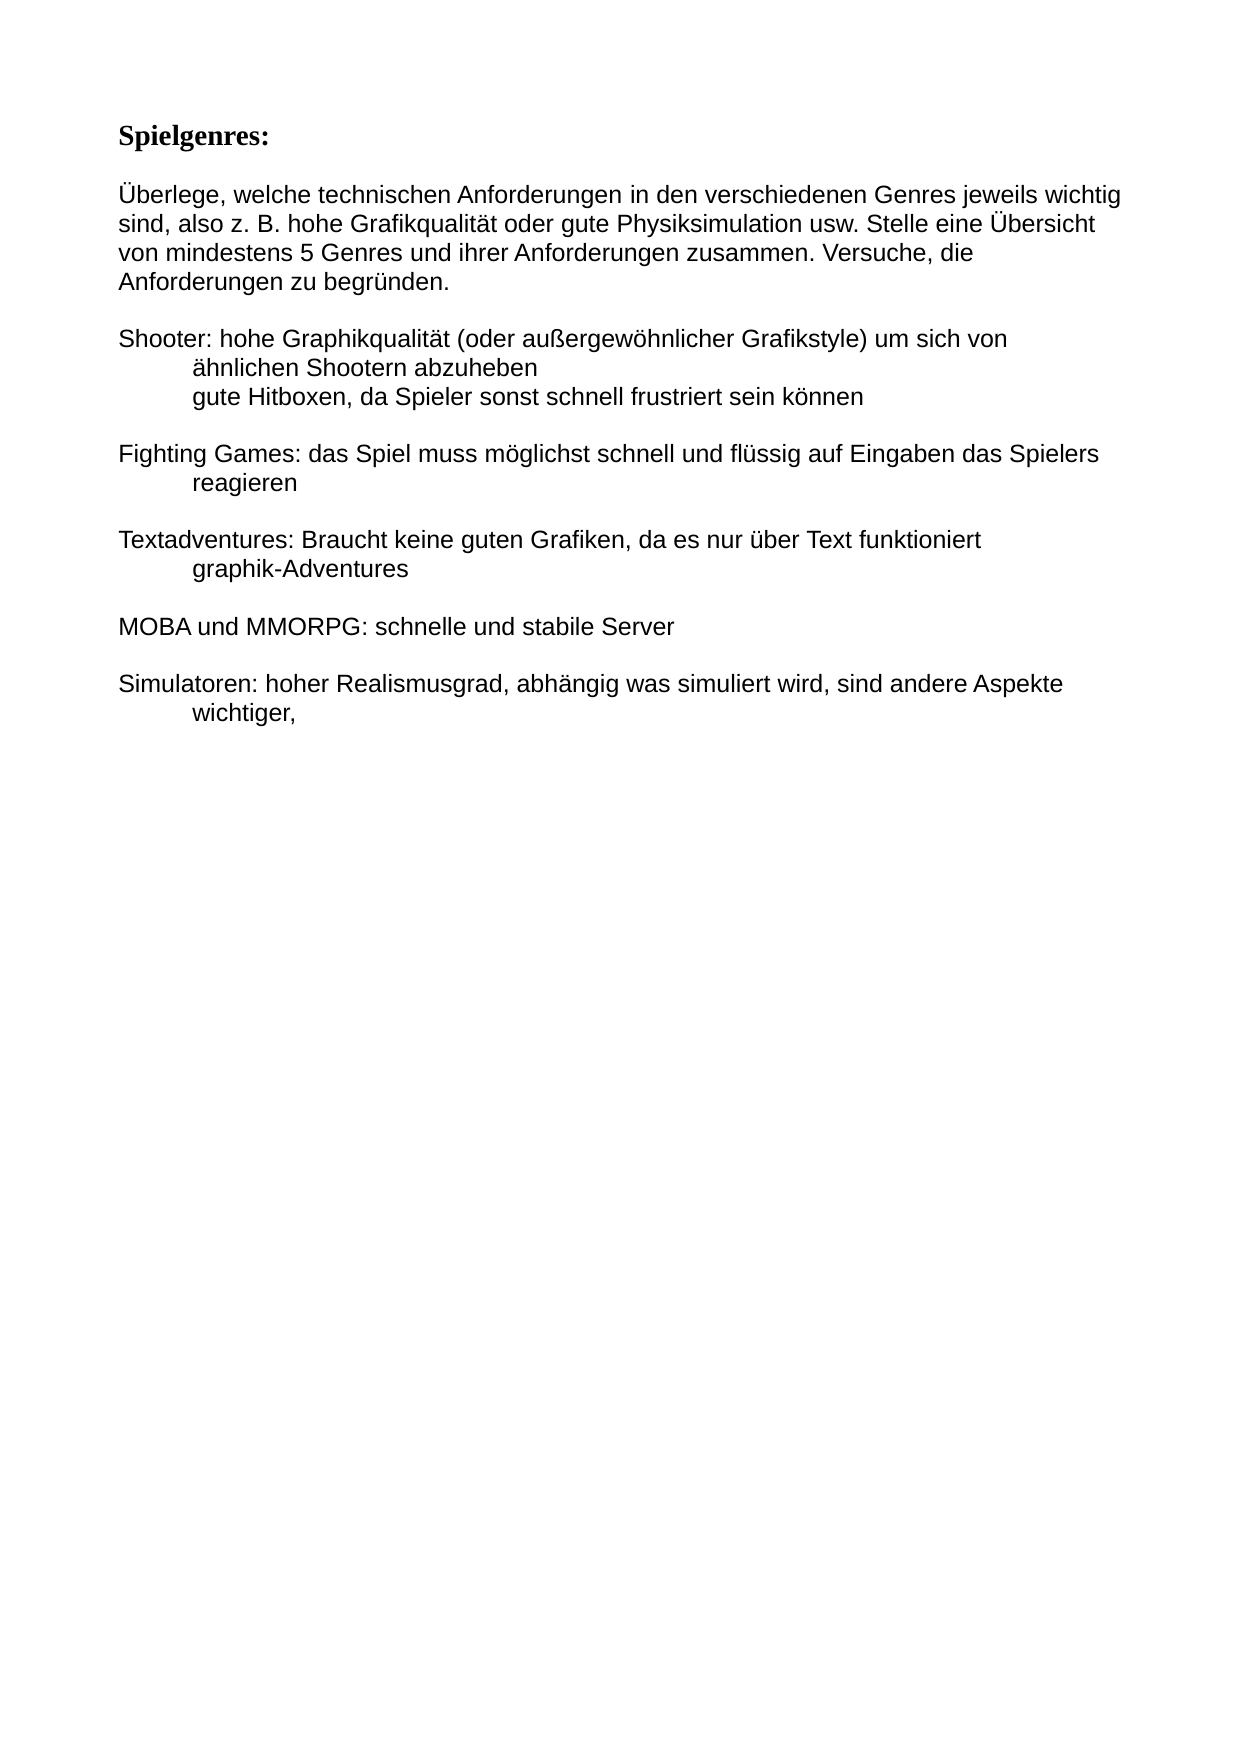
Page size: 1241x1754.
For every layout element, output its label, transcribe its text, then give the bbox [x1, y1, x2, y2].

text graphik-Adventures [118, 554, 1122, 583]
text MOBA und MMORPG: schnelle und stabile Server [118, 612, 1122, 640]
text gute Hitboxen, da Spieler sonst schnell frustriert sein können [118, 382, 1122, 410]
text Simulatoren: hoher Realismusgrad, abhängig was simuliert wird, sind andere Aspekte wichtiger, [118, 669, 1122, 727]
text Spielgenres: [118, 118, 1122, 152]
text Überlege, welche technischen Anforderungen in den verschiedenen Genres jeweils wichtig sind, also z. B. hohe Grafikqualität oder gute Physiksimulation usw. Stelle eine Übersicht von mindestens 5 Genres und ihrer Anforderungen zusammen. Versuche, die Anforderungen zu begründen. [118, 180, 1122, 295]
text Shooter: hohe Graphikqualität (oder außergewöhnlicher Grafikstyle) um sich von ähnlichen Shootern abzuheben [118, 324, 1122, 382]
text Fighting Games: das Spiel muss möglichst schnell und flüssig auf Eingaben das Spielers reagieren [118, 439, 1122, 497]
text Textadventures: Braucht keine guten Grafiken, da es nur über Text funktioniert [118, 525, 1122, 554]
